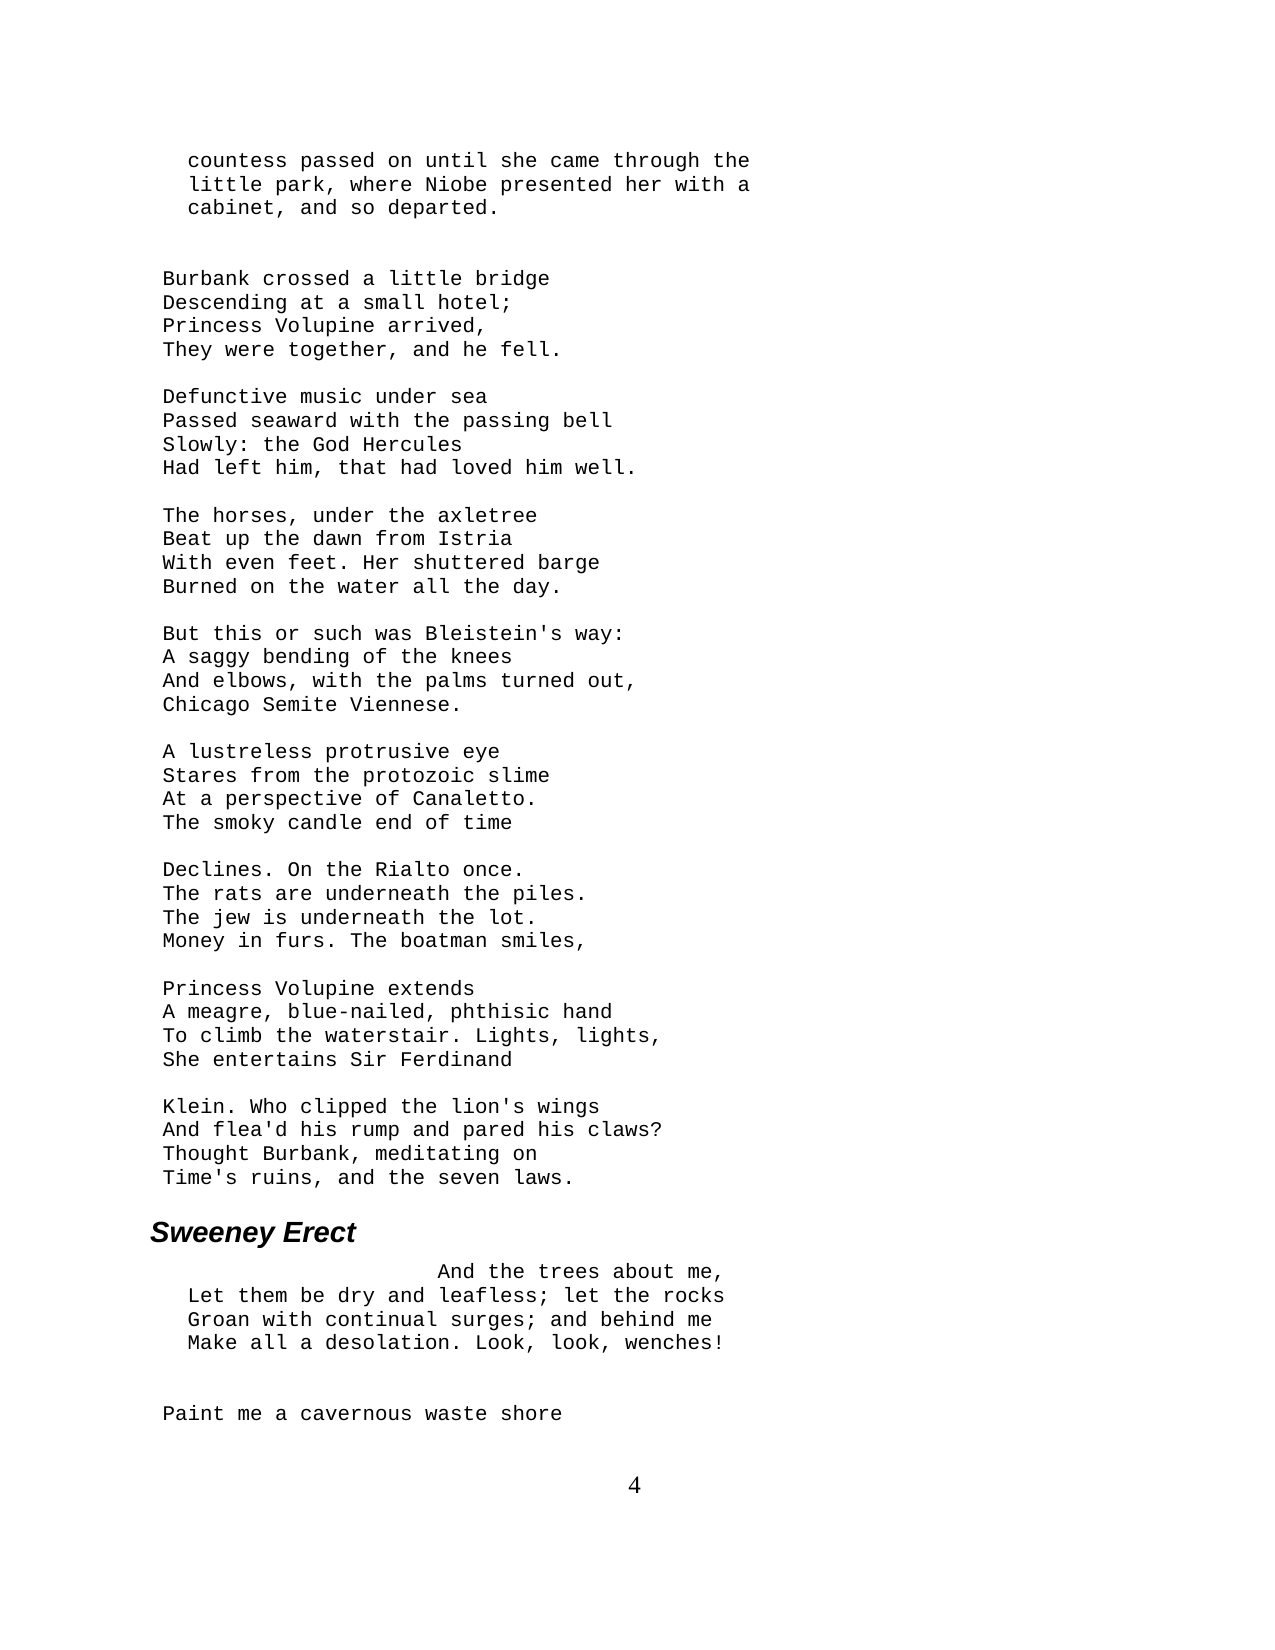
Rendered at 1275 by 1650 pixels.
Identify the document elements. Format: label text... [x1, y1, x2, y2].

text The jew is underneath the lot. [150, 907, 1125, 930]
text She entertains Sir Ferdinand [150, 1048, 1125, 1072]
text Burbank crossed a little bridge [150, 268, 1125, 292]
text The rats are underneath the piles. [150, 883, 1125, 907]
text Stares from the protozoic slime [150, 765, 1125, 788]
text Let them be dry and leafless; let the rocks [150, 1285, 1125, 1309]
text Defunctive music under sea [150, 386, 1125, 410]
text But this or such was Bleistein's way: [150, 623, 1125, 647]
text little park, where Niobe presented her with a [150, 174, 1125, 197]
text To climb the waterstair. Lights, lights, [150, 1025, 1125, 1048]
text And elbows, with the palms turned out, [150, 670, 1125, 694]
text The horses, under the axletree [150, 505, 1125, 528]
text Beat up the dawn from Istria [150, 528, 1125, 552]
text Princess Volupine extends [150, 978, 1125, 1001]
text At a perspective of Canaletto. [150, 788, 1125, 812]
text Klein. Who clipped the lion's wings [150, 1096, 1125, 1119]
text countess passed on until she came through the [150, 150, 1125, 174]
text Declines. On the Rialto once. [150, 859, 1125, 883]
text Had left him, that had loved him well. [150, 457, 1125, 481]
text A saggy bending of the knees [150, 647, 1125, 670]
text Time's ruins, and the seven laws. [150, 1167, 1125, 1190]
text A lustreless protrusive eye [150, 741, 1125, 765]
text cabinet, and so departed. [150, 197, 1125, 221]
text Groan with continual surges; and behind me [150, 1309, 1125, 1332]
text Thought Burbank, meditating on [150, 1143, 1125, 1167]
subtitle Sweeney Erect [150, 1215, 1125, 1249]
text Make all a desolation. Look, look, wenches! [150, 1332, 1125, 1356]
text Slowly: the God Hercules [150, 434, 1125, 457]
text And the trees about me, [150, 1261, 1125, 1285]
text Passed seaward with the passing bell [150, 410, 1125, 434]
text They were together, and he fell. [150, 339, 1125, 363]
text With even feet. Her shuttered barge [150, 552, 1125, 576]
text And flea'd his rump and pared his claws? [150, 1119, 1125, 1143]
text Burned on the water all the day. [150, 576, 1125, 599]
text Chicago Semite Viennese. [150, 694, 1125, 717]
text Money in furs. The boatman smiles, [150, 930, 1125, 954]
text The smoky candle end of time [150, 812, 1125, 836]
text Paint me a cavernous waste shore [150, 1403, 1125, 1427]
text Descending at a small hotel; [150, 292, 1125, 316]
text Princess Volupine arrived, [150, 316, 1125, 339]
text A meagre, blue-nailed, phthisic hand [150, 1001, 1125, 1025]
